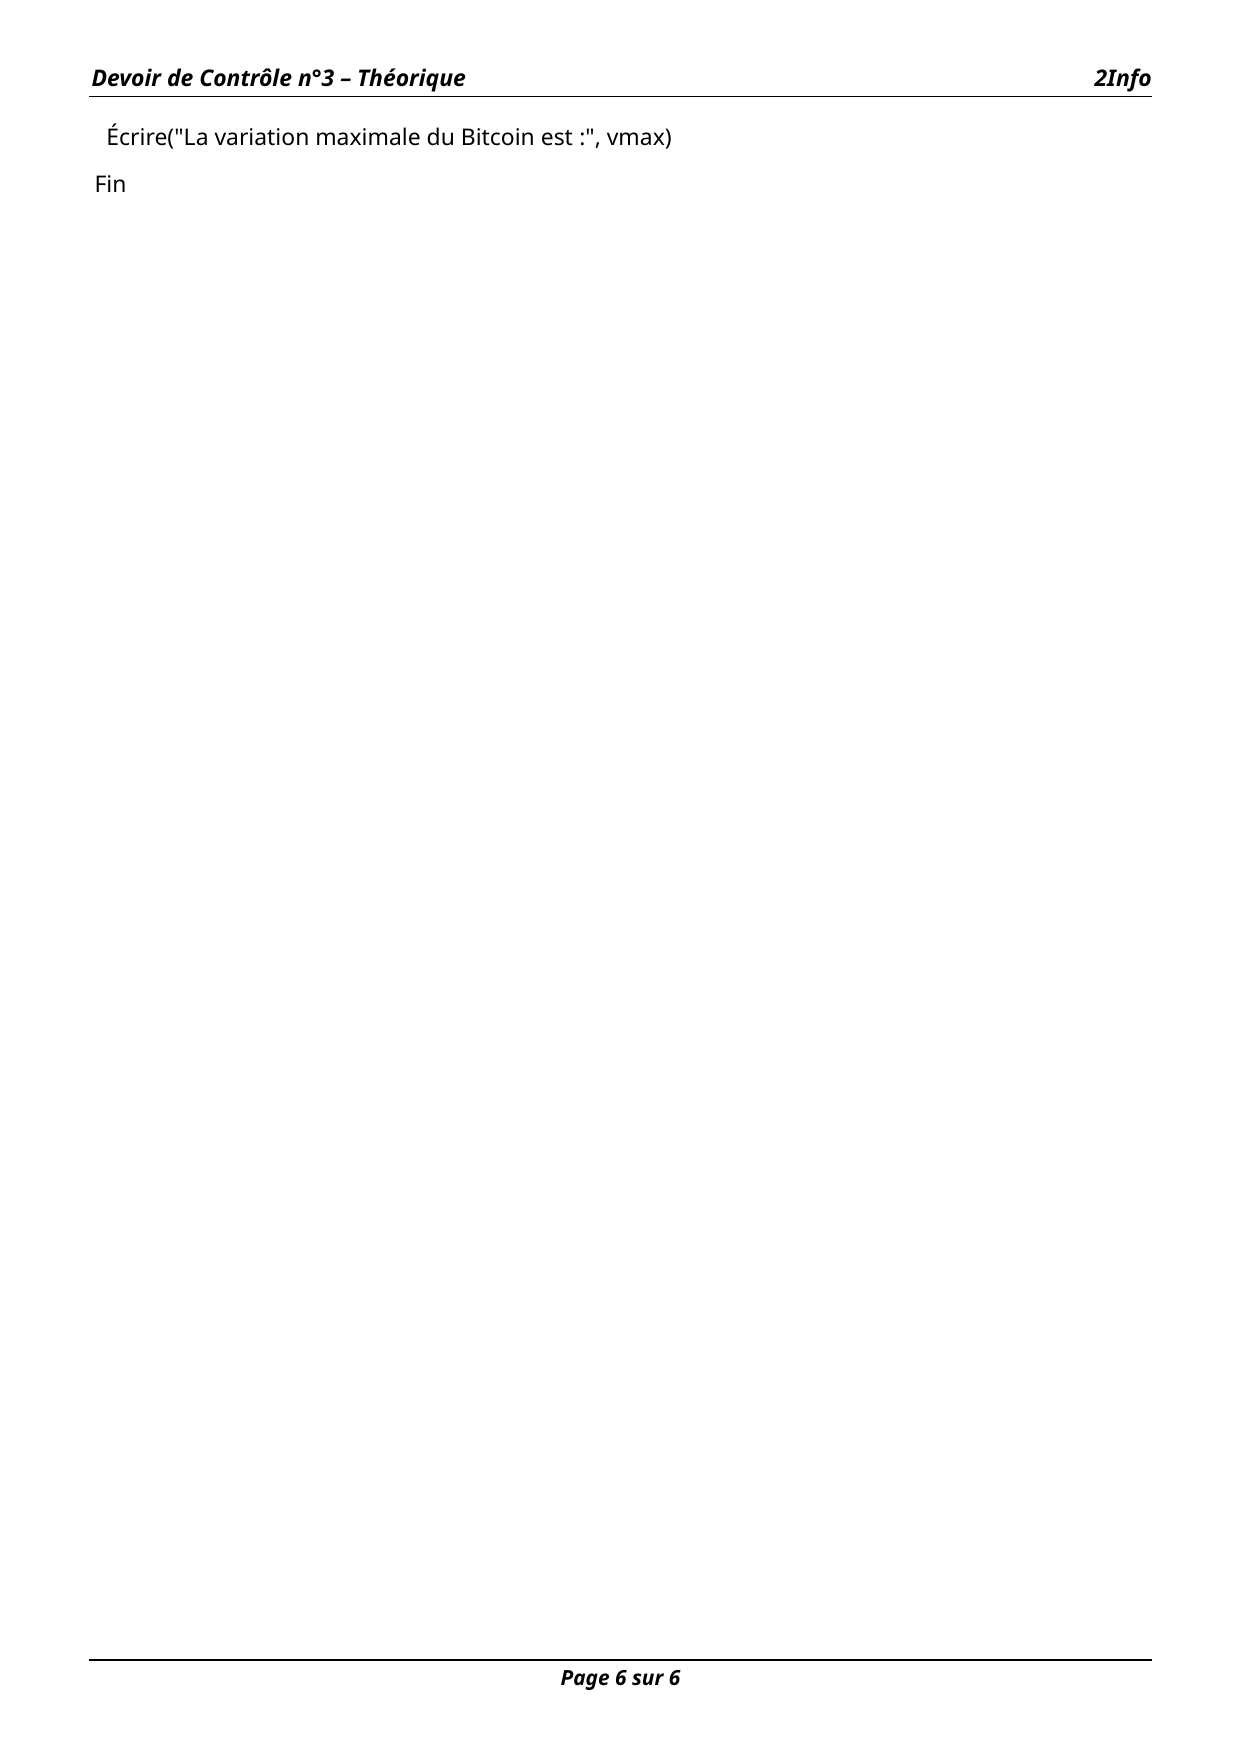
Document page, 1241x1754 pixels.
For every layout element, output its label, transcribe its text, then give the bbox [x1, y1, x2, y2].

table_header [824, 109, 1152, 215]
table_header Écrire("La variation maximale du Bitcoin est :", vmax) Fin [89, 109, 824, 215]
